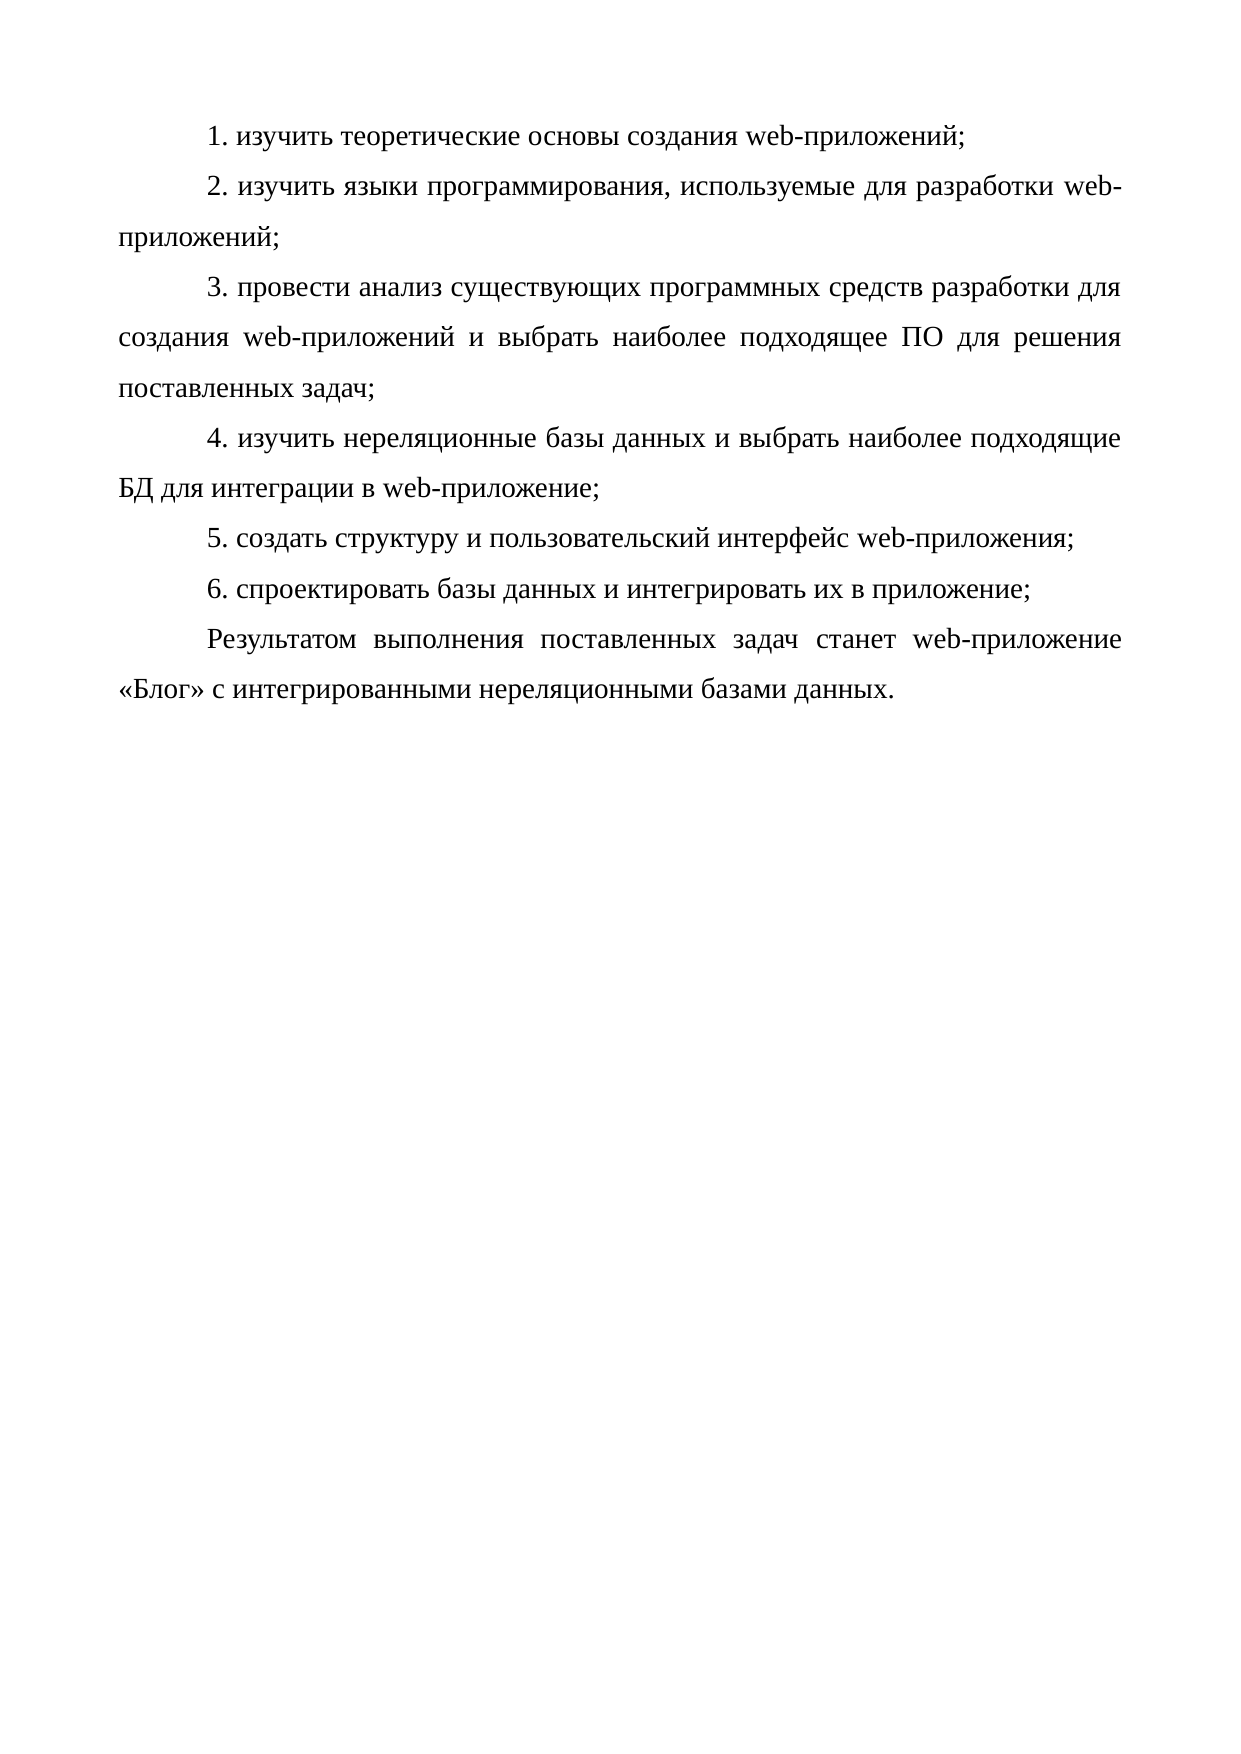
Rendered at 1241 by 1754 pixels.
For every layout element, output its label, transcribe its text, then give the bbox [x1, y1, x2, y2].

text 1. изучить теоретические основы создания web-приложений; [118, 118, 1122, 152]
text 5. создать структуру и пользовательский интерфейс web-приложения; [118, 521, 1122, 554]
text 4. изучить нереляционные базы данных и выбрать наиболее подходящие БД для интеграции в web-приложение; [118, 420, 1122, 504]
text 3. провести анализ существующих программных средств разработки для создания web-приложений и выбрать наиболее подходящее ПО для решения поставленных задач; [118, 269, 1122, 403]
text 2. изучить языки программирования, используемые для разработки web-приложений; [118, 168, 1122, 252]
text Результатом выполнения поставленных задач станет web-приложение «Блог» с интегрированными нереляционными базами данных. [118, 621, 1122, 705]
text 6. спроектировать базы данных и интегрировать их в приложение; [118, 571, 1122, 604]
